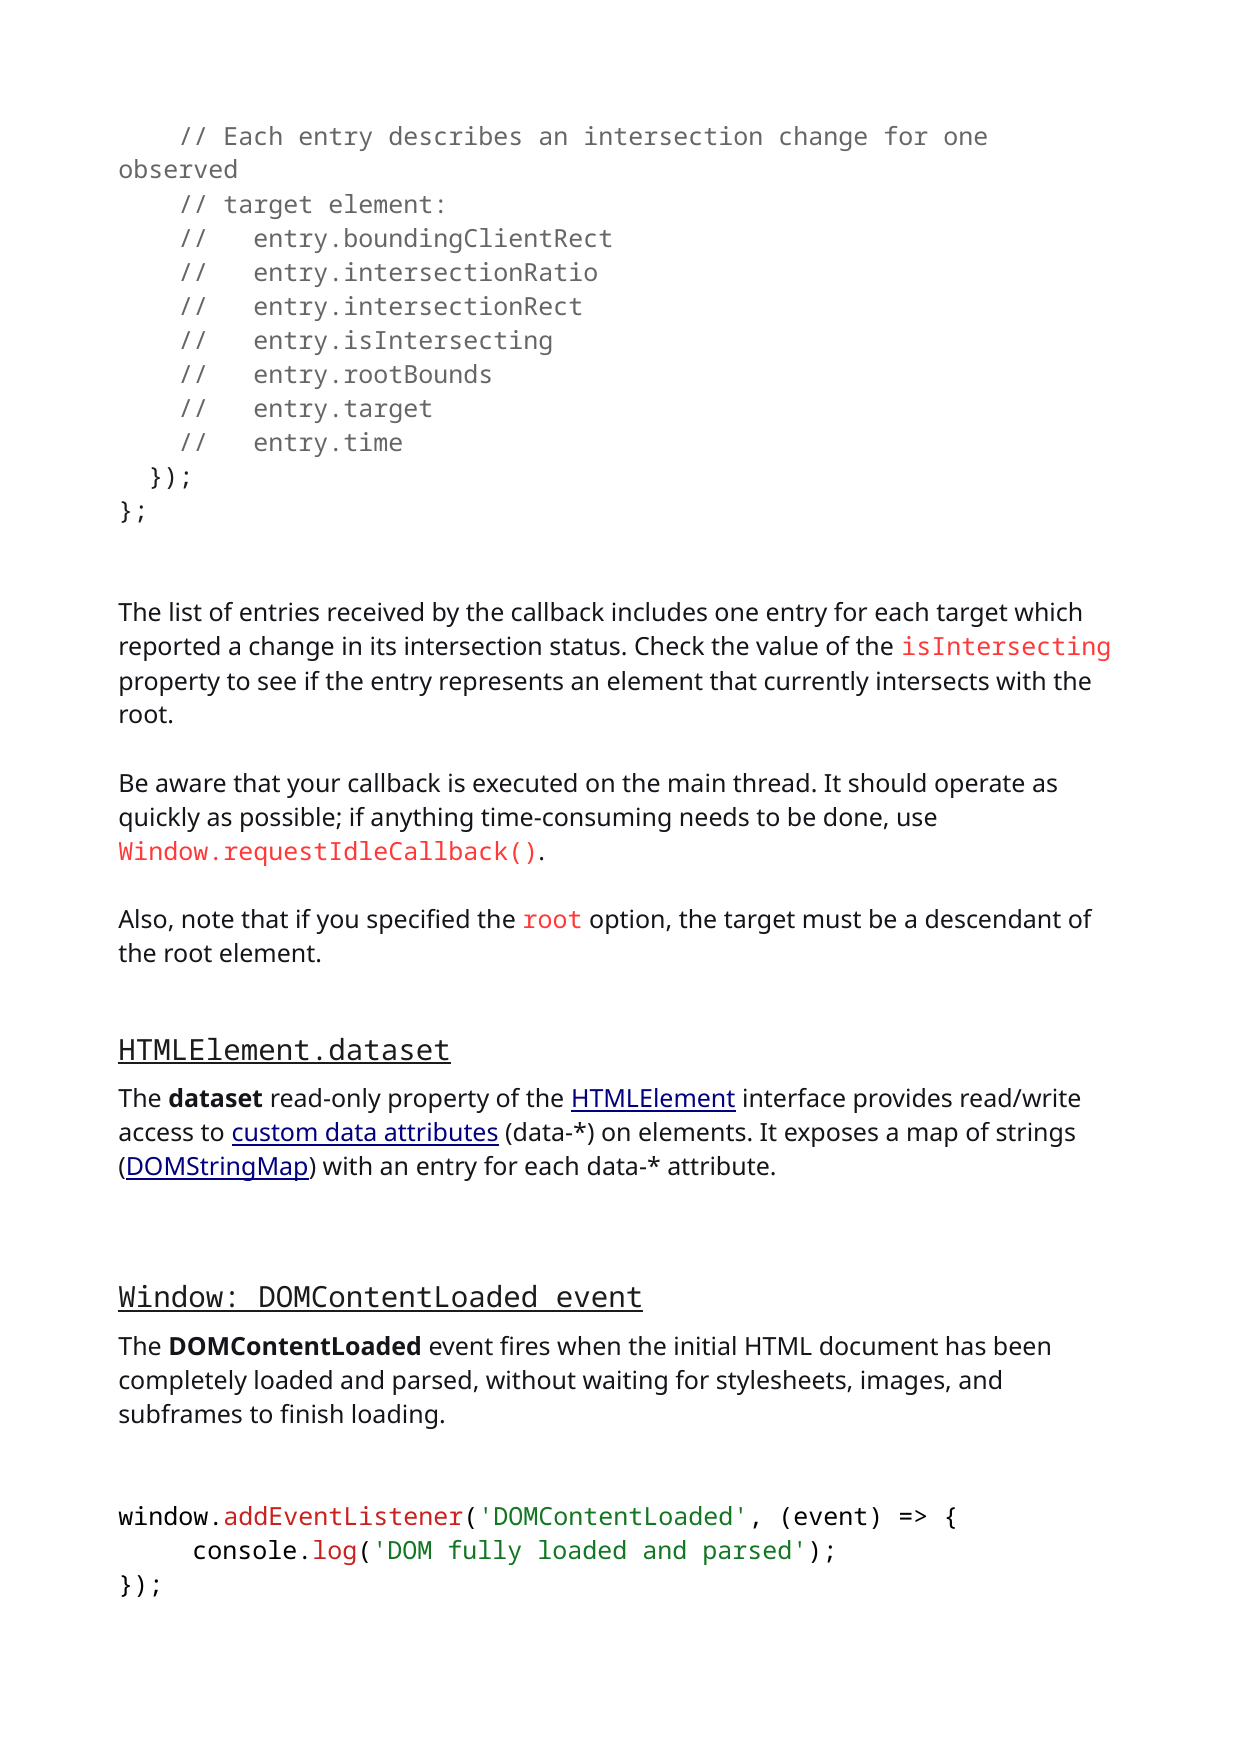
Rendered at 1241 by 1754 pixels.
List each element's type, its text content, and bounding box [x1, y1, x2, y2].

subtitle Window: DOMContentLoaded event [118, 1276, 1122, 1316]
text // entry.target [118, 391, 1122, 425]
text The dataset read-only property of the HTMLElement interface provides read/write access to custom data attributes (data-*) on elements. It exposes a map of strings (DOMStringMap) with an entry for each data-* attribute. [118, 1081, 1122, 1183]
text }); [118, 459, 1122, 493]
text }); [118, 1567, 1122, 1601]
subtitle HTMLElement.dataset [118, 1029, 1122, 1068]
text // entry.intersectionRatio [118, 254, 1122, 288]
text window.addEventListener('DOMContentLoaded', (event) => { [118, 1499, 1122, 1533]
text }; [118, 493, 1122, 527]
text // entry.intersectionRect [118, 288, 1122, 322]
text Also, note that if you specified the root option, the target must be a descendant of the root element. [118, 902, 1122, 970]
text // entry.boundingClientRect [118, 220, 1122, 254]
text // target element: [118, 186, 1122, 220]
text // entry.rootBounds [118, 357, 1122, 391]
text The DOMContentLoaded event fires when the initial HTML document has been completely loaded and parsed, without waiting for stylesheets, images, and subframes to finish loading. [118, 1328, 1122, 1431]
text Be aware that your callback is executed on the main thread. It should operate as quickly as possible; if anything time-consuming needs to be done, use Window.requestIdleCallback(). [118, 765, 1122, 867]
text The list of entries received by the callback includes one entry for each target which reported a change in its intersection status. Check the value of the isIntersecting property to see if the entry represents an element that currently intersects with the root. [118, 595, 1122, 731]
text // Each entry describes an intersection change for one observed [118, 118, 1122, 186]
text // entry.time [118, 425, 1122, 459]
text // entry.isIntersecting [118, 322, 1122, 357]
text console.log('DOM fully loaded and parsed'); [118, 1533, 1122, 1567]
